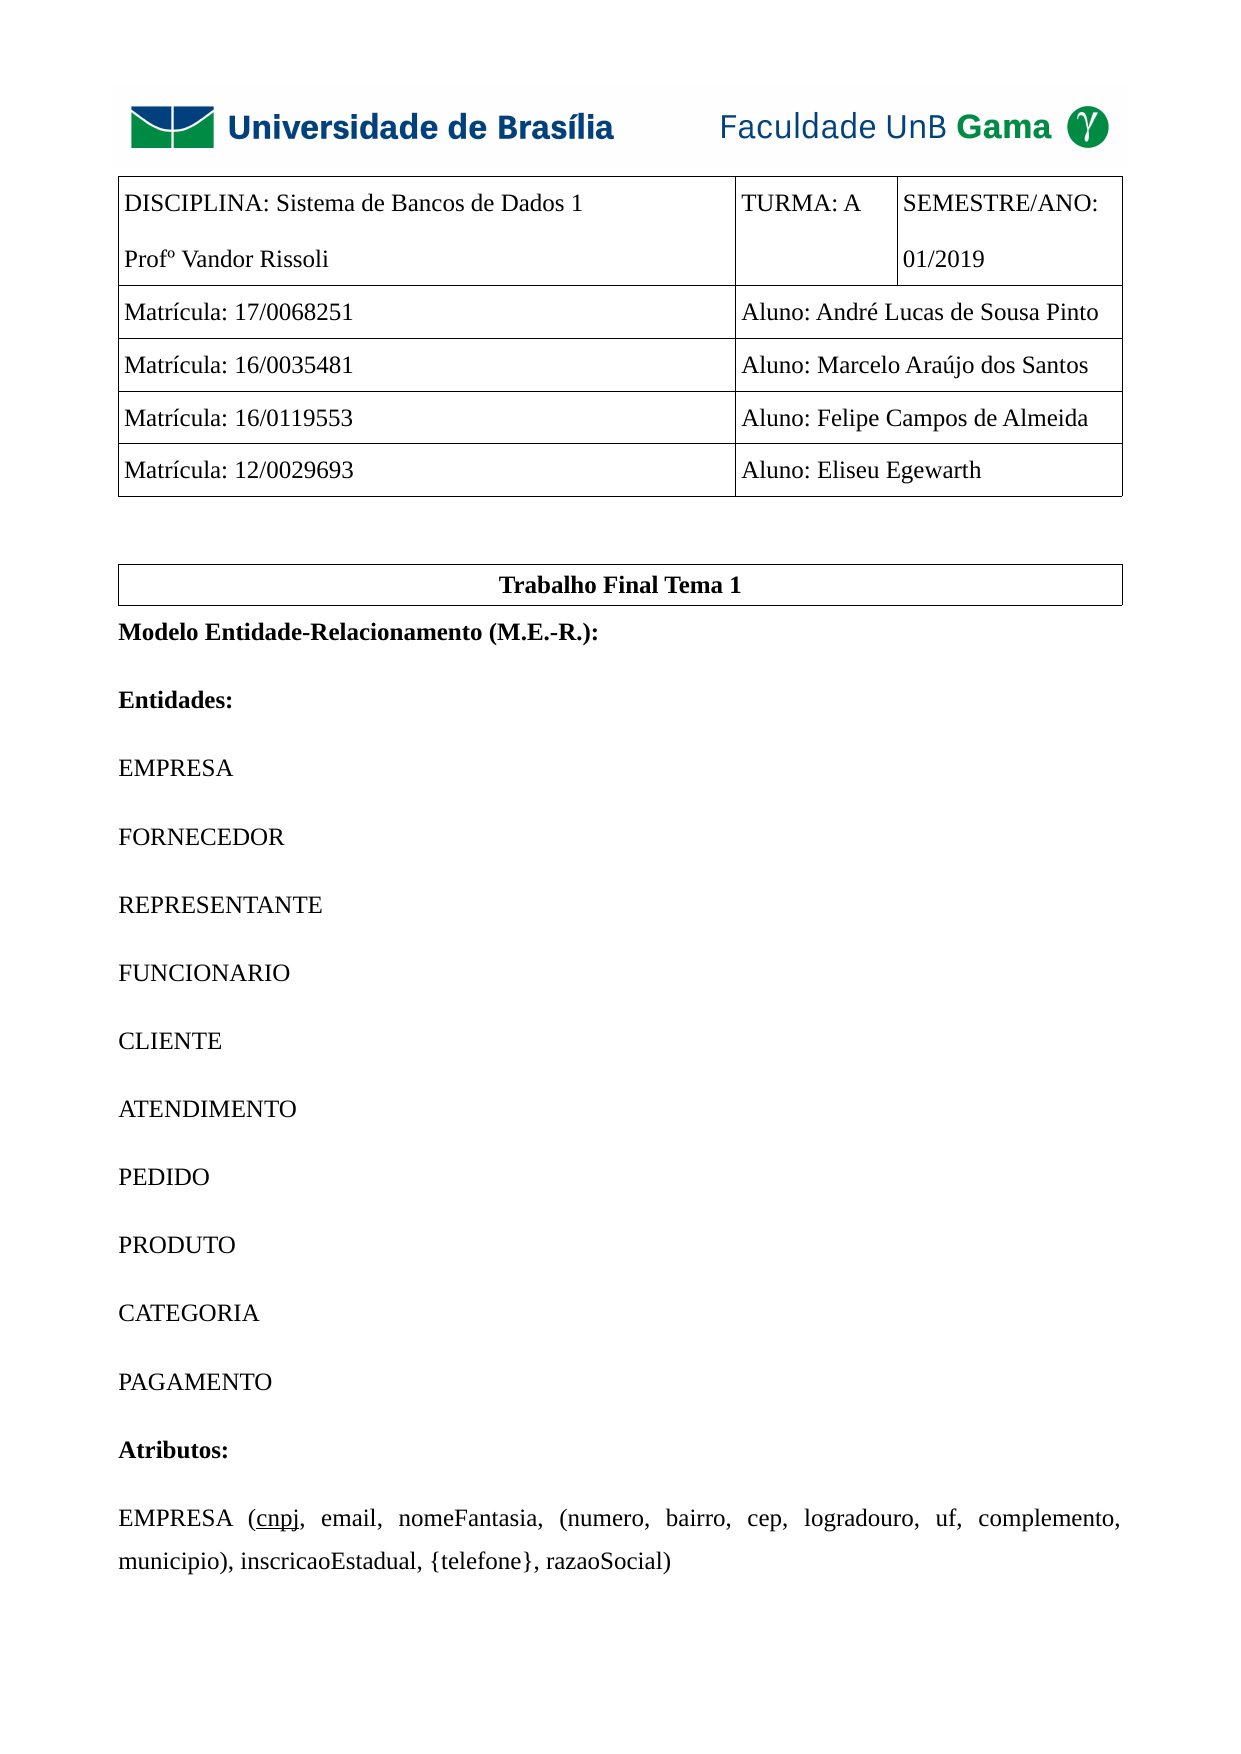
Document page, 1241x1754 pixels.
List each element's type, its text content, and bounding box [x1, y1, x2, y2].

table_cell Matrícula: 16/0035481 [119, 339, 735, 391]
text ATENDIMENTO [118, 1094, 1122, 1123]
table_header Trabalho Final Tema 1 [119, 565, 1122, 605]
text FORNECEDOR [118, 822, 1122, 850]
text EMPRESA [118, 753, 1122, 782]
table_cell Aluno: Marcelo Araújo dos Santos [736, 339, 1122, 391]
table_header DISCIPLINA: Sistema de Bancos de Dados 1 Profº Vandor Rissoli [119, 177, 735, 285]
table_cell Matrícula: 16/0119553 [119, 392, 735, 443]
text PEDIDO [118, 1162, 1122, 1191]
text Entidades: [118, 685, 1122, 714]
picture [110, 85, 1130, 169]
table_header SEMESTRE/ANO: 01/2019 [898, 177, 1122, 285]
table_header Matrícula: 17/0068251 [119, 286, 735, 338]
table_cell Matrícula: 12/0029693 [119, 444, 735, 496]
text EMPRESA (cnpj, email, nomeFantasia, (numero, bairro, cep, logradouro, uf, complemento, municipio), inscricaoEstadual, {telefone}, razaoSocial) [118, 1503, 1122, 1575]
text Atributos: [118, 1435, 1122, 1463]
text PRODUTO [118, 1230, 1122, 1259]
table_cell Aluno: Eliseu Egewarth [736, 444, 1122, 496]
text REPRESENTANTE [118, 890, 1122, 918]
text CLIENTE [118, 1026, 1122, 1055]
table_header TURMA: A [736, 177, 897, 285]
text PAGAMENTO [118, 1367, 1122, 1395]
table_header Aluno: André Lucas de Sousa Pinto [736, 286, 1122, 338]
table_cell Aluno: Felipe Campos de Almeida [736, 392, 1122, 443]
text Modelo Entidade-Relacionamento (M.E.-R.): [118, 617, 1122, 646]
text CATEGORIA [118, 1298, 1122, 1327]
text FUNCIONARIO [118, 958, 1122, 987]
